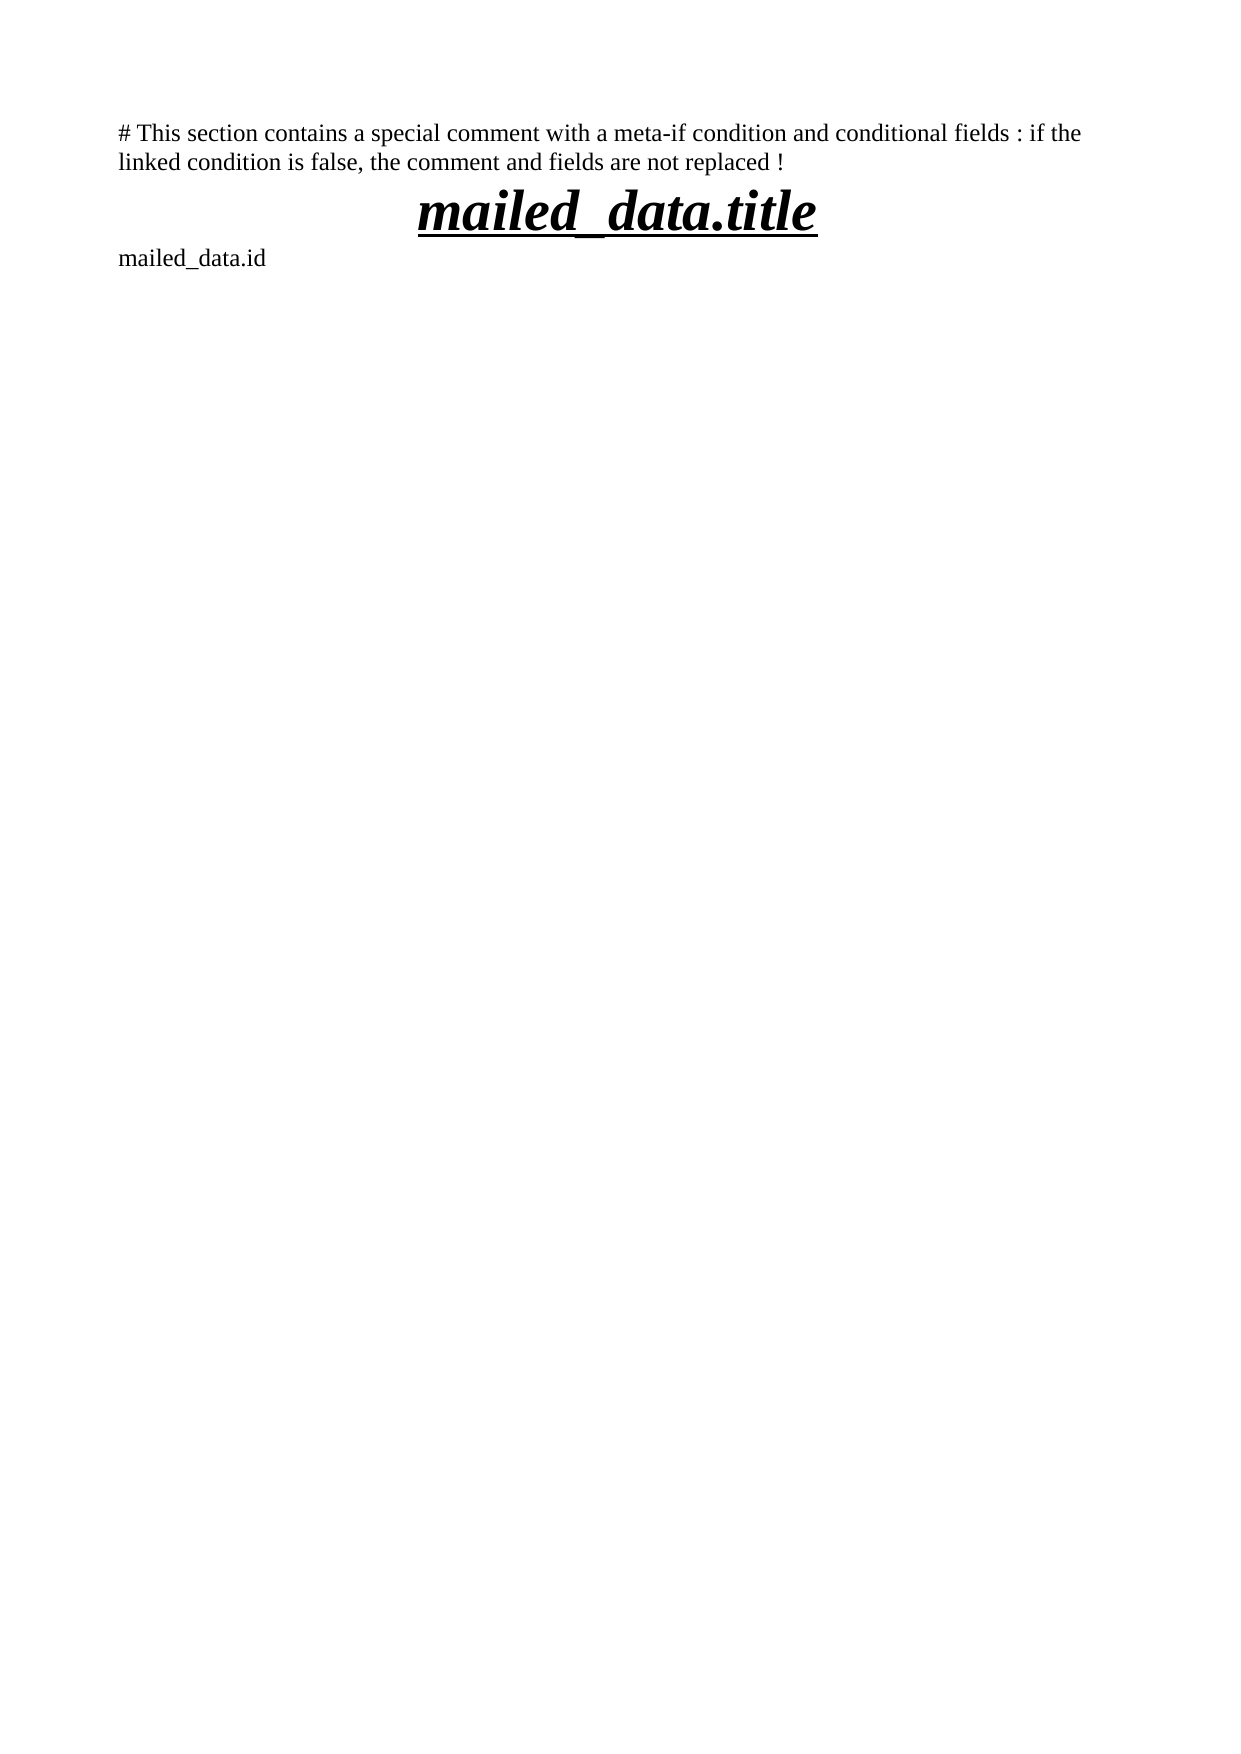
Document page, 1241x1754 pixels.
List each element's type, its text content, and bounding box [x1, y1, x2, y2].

text # This section contains a special comment with a meta-if condition and conditional fields : if the linked condition is false, the comment and fields are not replaced ! [118, 118, 1122, 176]
text mailed_data.id [118, 243, 1122, 271]
text mailed_data.title [118, 176, 1122, 243]
